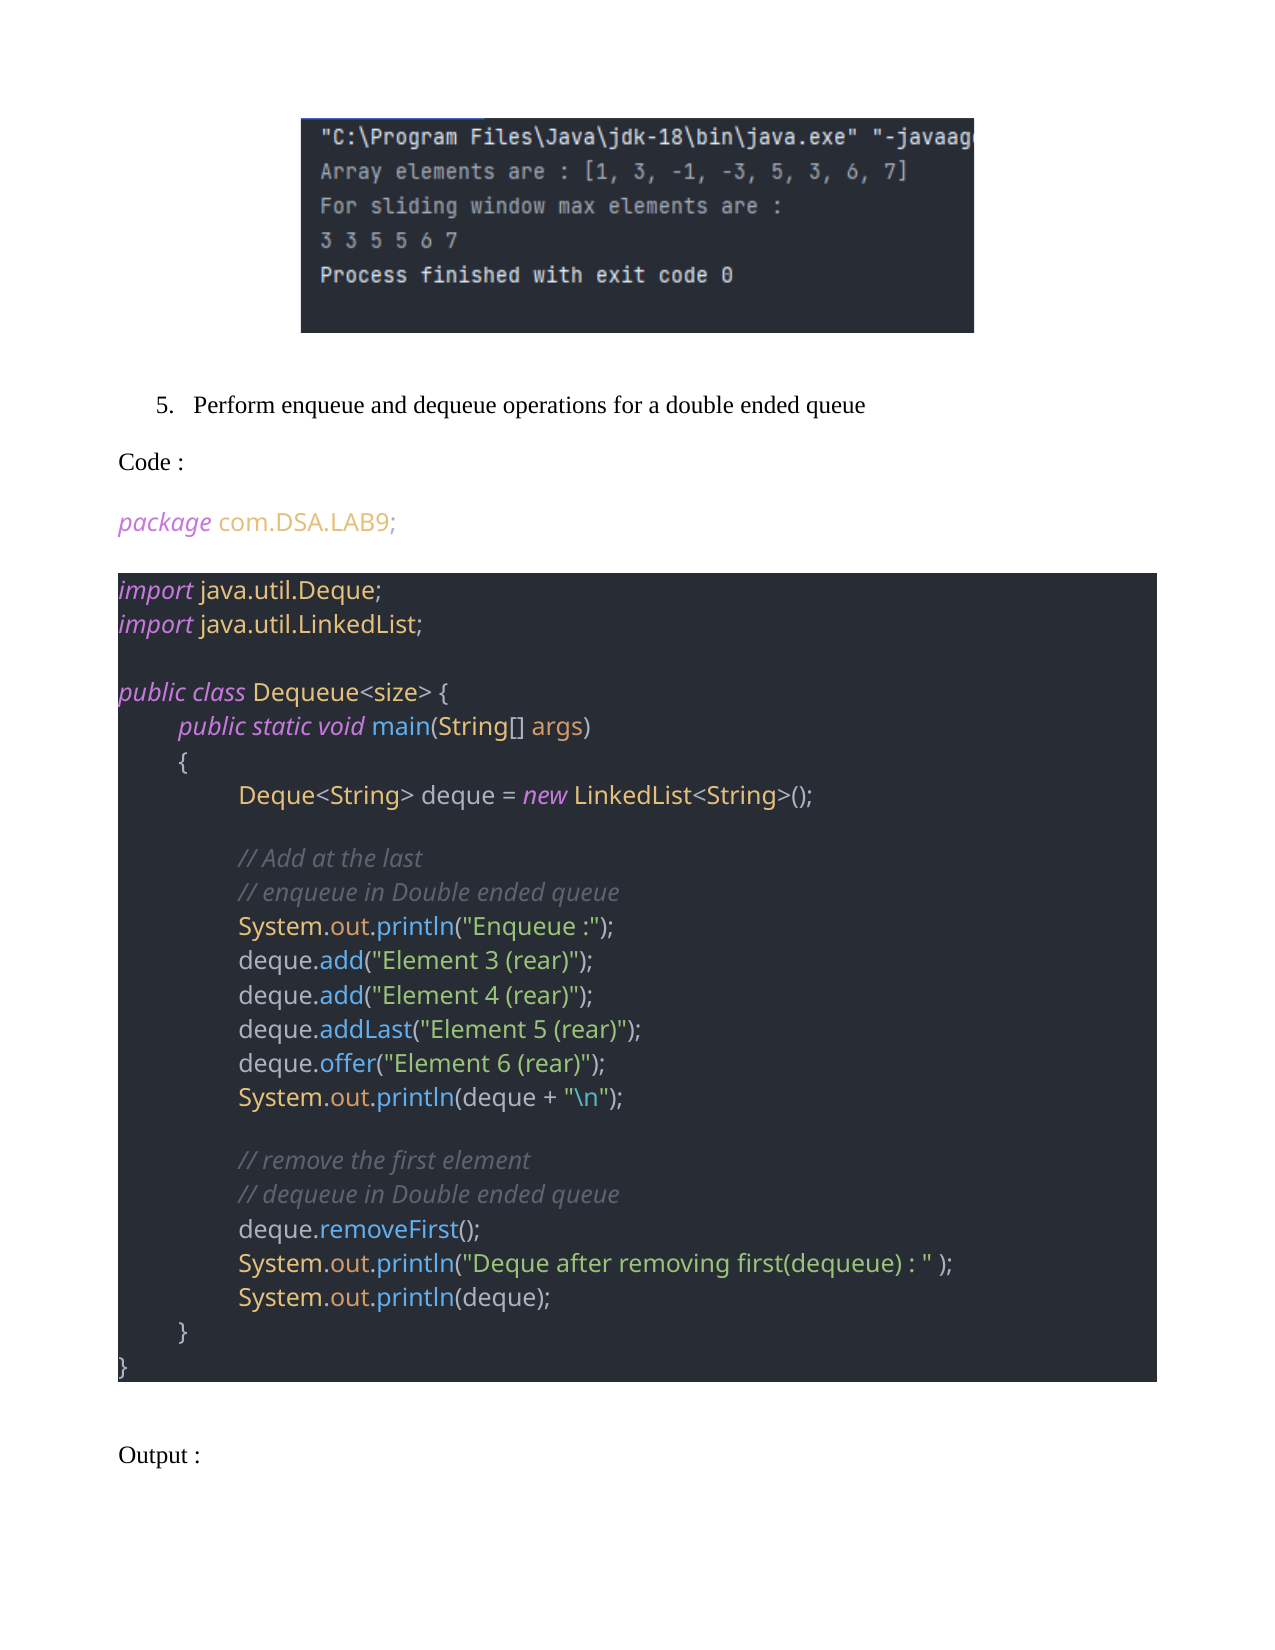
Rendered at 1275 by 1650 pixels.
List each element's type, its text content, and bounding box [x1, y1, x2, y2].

text deque.removeFirst(); [118, 1211, 1157, 1246]
text System.out.println(deque); [118, 1280, 1157, 1314]
text // enqueue in Double ended queue [118, 874, 1157, 909]
text public static void main(String[] args) [118, 709, 1157, 743]
text deque.add("Element 4 (rear)"); [118, 977, 1157, 1012]
text import java.util.LinkedList; [118, 607, 1157, 641]
list Perform enqueue and dequeue operations for a double ended queue [156, 390, 1157, 418]
text public class Dequeue<size> { [118, 675, 1157, 709]
text package com.DSA.LAB9; [118, 505, 1157, 539]
text import java.util.Deque; [118, 573, 1157, 607]
text } [118, 1314, 1157, 1348]
text } [118, 1348, 1157, 1382]
text System.out.println(deque + "\n"); [118, 1080, 1157, 1114]
text System.out.println("Enqueue :"); [118, 909, 1157, 943]
text deque.add("Element 3 (rear)"); [118, 943, 1157, 977]
text Code : [118, 447, 1157, 476]
text { [118, 743, 1157, 778]
text deque.offer("Element 6 (rear)"); [118, 1046, 1157, 1080]
text Output : [118, 1441, 1157, 1469]
text System.out.println("Deque after removing first(dequeue) : " ); [118, 1246, 1157, 1280]
text Deque<String> deque = new LinkedList<String>(); [118, 778, 1157, 812]
text // remove the first element [118, 1143, 1157, 1177]
text // Add at the last [118, 840, 1157, 874]
text deque.addLast("Element 5 (rear)"); [118, 1012, 1157, 1046]
text // dequeue in Double ended queue [118, 1177, 1157, 1211]
picture [300, 118, 975, 333]
